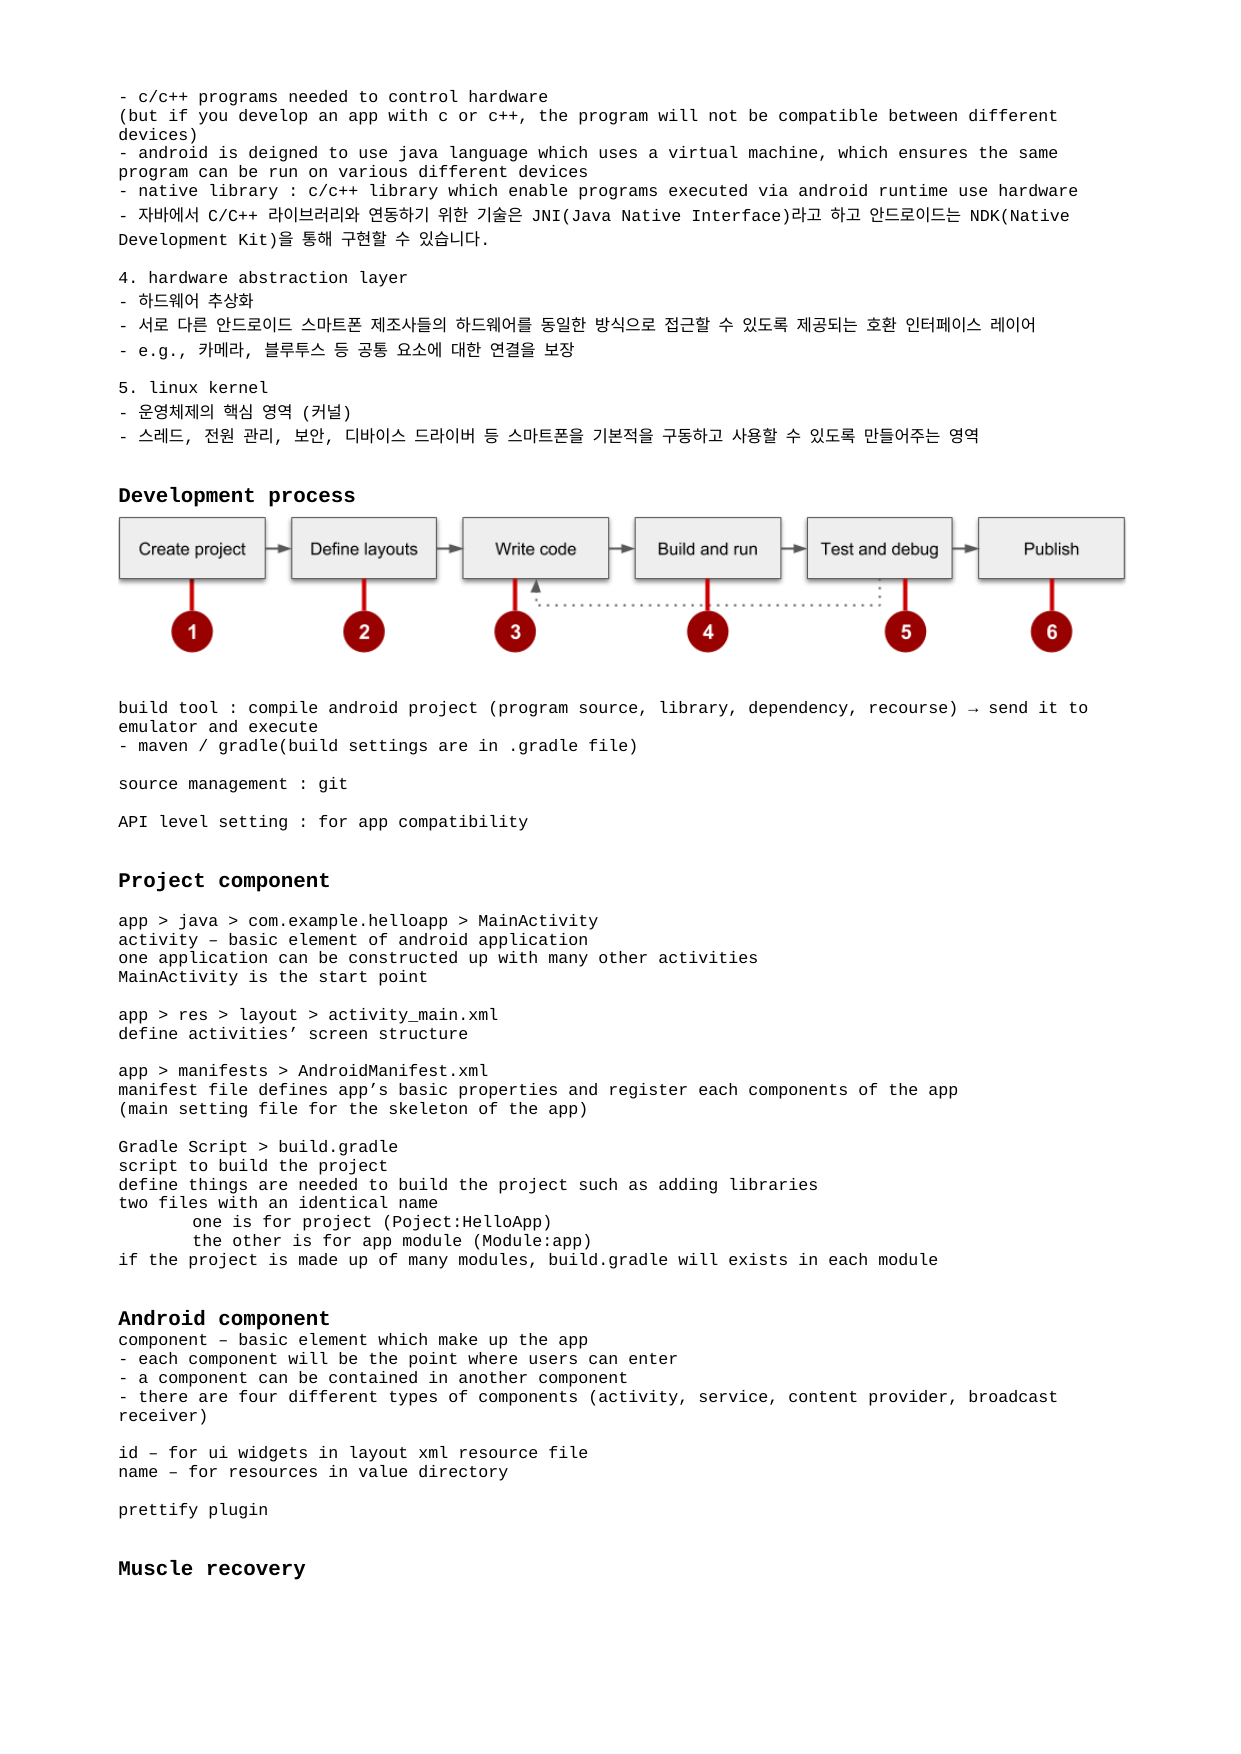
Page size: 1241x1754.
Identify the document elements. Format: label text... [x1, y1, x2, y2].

text - 스레드, 전원 관리, 보안, 디바이스 드라이버 등 스마트폰을 기본적을 구동하고 사용할 수 있도록 만들어주는 영역 [118, 423, 1122, 448]
text - android is deigned to use java language which uses a virtual machine, which ensures the same program can be run on various different devices [118, 145, 1122, 183]
text component – basic element which make up the app [118, 1332, 1122, 1351]
text Gradle Script > build.gradle [118, 1138, 1122, 1157]
text - native library : c/c++ library which enable programs executed via android runtime use hardware [118, 183, 1122, 202]
text prettify plugin [118, 1501, 1122, 1520]
text - maven / gradle(build settings are in .gradle file) [118, 738, 1122, 757]
text the other is for app module (Module:app) [118, 1233, 1122, 1252]
picture [118, 516, 1127, 653]
text Android component [118, 1308, 1122, 1332]
text - e.g., 카메라, 블루투스 등 공통 요소에 대한 연결을 보장 [118, 337, 1122, 361]
text one application can be constructed up with many other activities [118, 950, 1122, 969]
text - there are four different types of components (activity, service, content provider, broadcast receiver) [118, 1388, 1122, 1426]
text Muscle recovery [118, 1558, 1122, 1582]
text - c/c++ programs needed to control hardware [118, 88, 1122, 107]
text source management : git [118, 775, 1122, 794]
text activity – basic element of android application [118, 931, 1122, 950]
text app > res > layout > activity_main.xml [118, 1006, 1122, 1025]
text manifest file defines app’s basic properties and register each components of the app [118, 1082, 1122, 1101]
text name – for resources in value directory [118, 1464, 1122, 1483]
text if the project is made up of many modules, build.gradle will exists in each module [118, 1252, 1122, 1270]
text (main setting file for the skeleton of the app) [118, 1101, 1122, 1119]
text - 서로 다른 안드로이드 스마트폰 제조사들의 하드웨어를 동일한 방식으로 접근할 수 있도록 제공되는 호환 인터페이스 레이어 [118, 312, 1122, 337]
text - each component will be the point where users can enter [118, 1351, 1122, 1369]
text id – for ui widgets in layout xml resource file [118, 1445, 1122, 1464]
text API level setting : for app compatibility [118, 813, 1122, 832]
text - a component can be contained in another component [118, 1369, 1122, 1388]
text two files with an identical name [118, 1195, 1122, 1214]
text build tool : compile android project (program source, library, dependency, recourse) → send it to emulator and execute [118, 700, 1122, 738]
text app > java > com.example.helloapp > MainActivity [118, 912, 1122, 931]
text app > manifests > AndroidManifest.xml [118, 1063, 1122, 1082]
text Project component [118, 870, 1122, 893]
text - 하드웨어 추상화 [118, 288, 1122, 312]
text define things are needed to build the project such as adding libraries [118, 1176, 1122, 1195]
text one is for project (Poject:HelloApp) [118, 1214, 1122, 1233]
text - 자바에서 C/C++ 라이브러리와 연동하기 위한 기술은 JNI(Java Native Interface)라고 하고 안드로이드는 NDK(Native Development Kit)을 통해 구현할 수 있습니다. [118, 202, 1122, 250]
text script to build the project [118, 1157, 1122, 1176]
text MainActivity is the start point [118, 969, 1122, 988]
text 4. hardware abstraction layer [118, 269, 1122, 288]
text define activities’ screen structure [118, 1025, 1122, 1044]
text 5. linux kernel [118, 380, 1122, 399]
text Development process [118, 485, 1122, 516]
text (but if you develop an app with c or c++, the program will not be compatible between different devices) [118, 107, 1122, 145]
text - 운영체제의 핵심 영역 (커널) [118, 399, 1122, 423]
